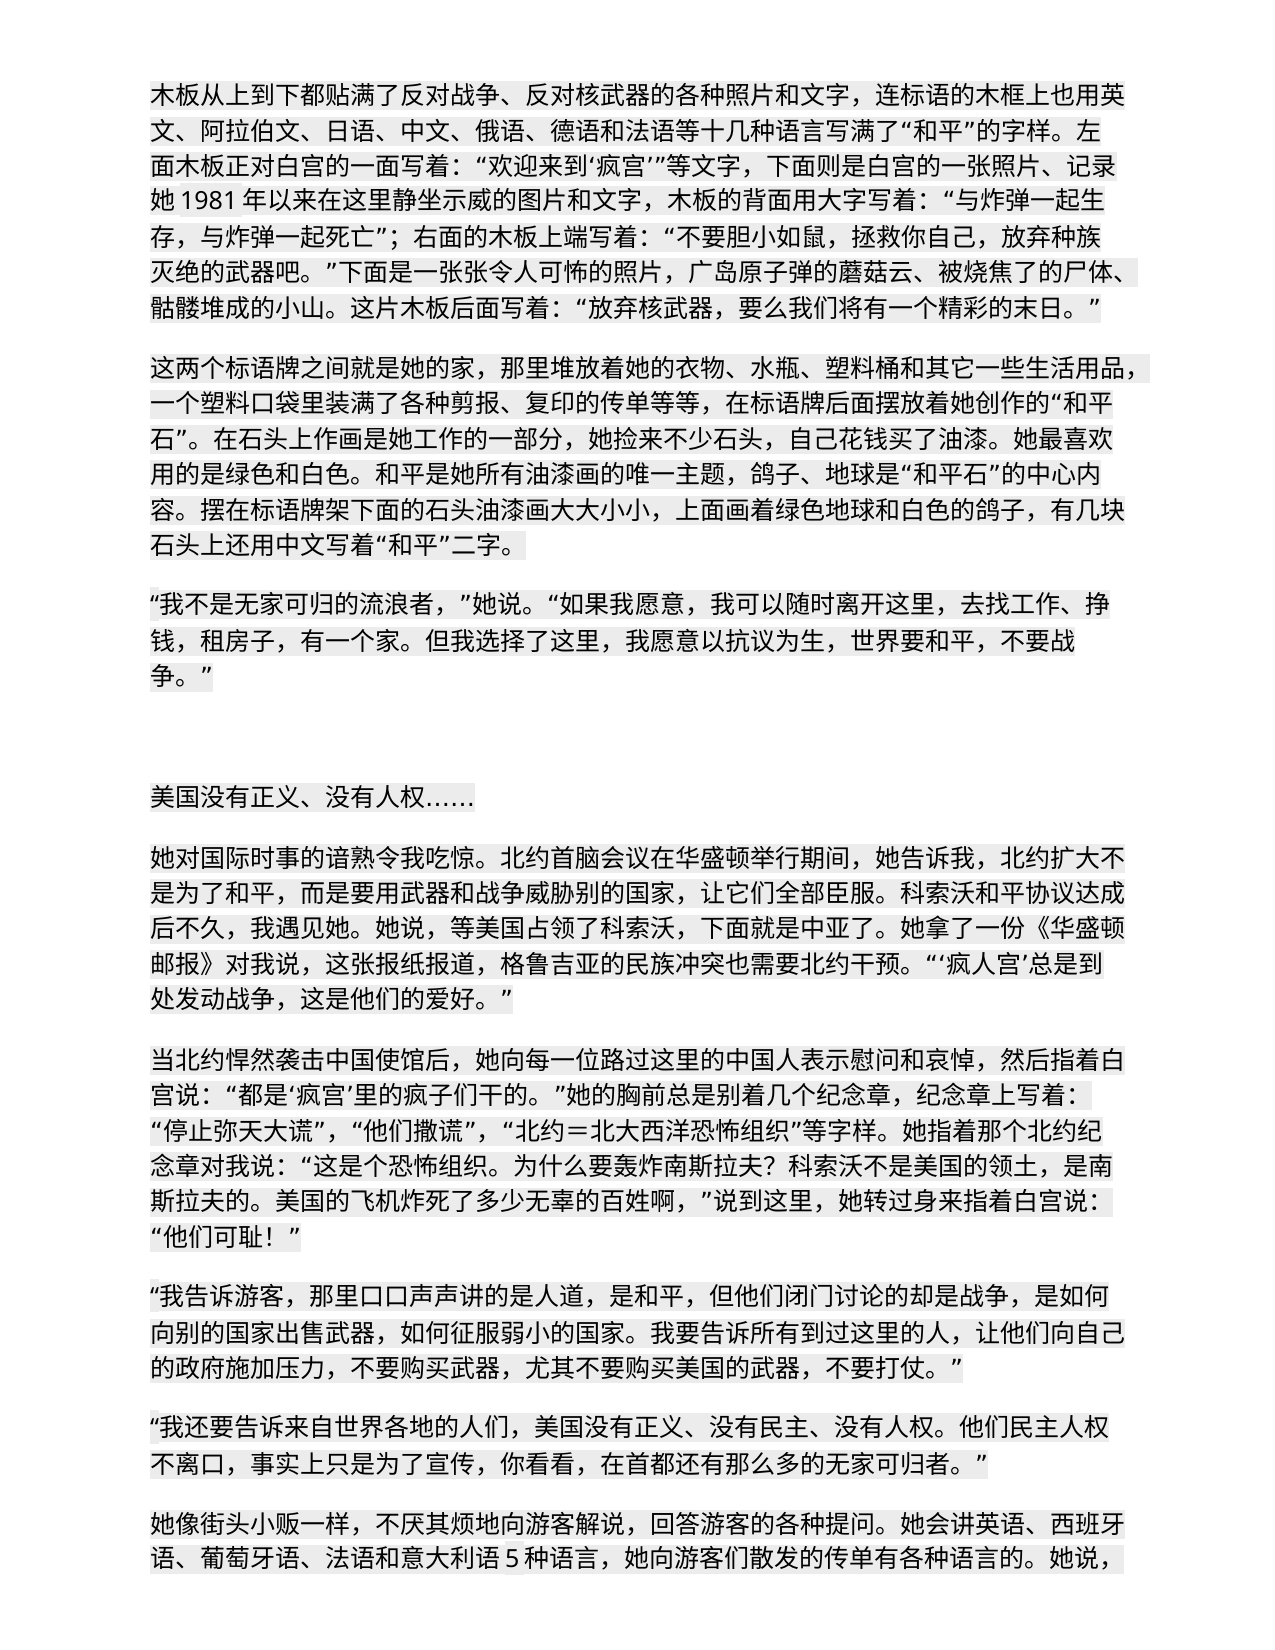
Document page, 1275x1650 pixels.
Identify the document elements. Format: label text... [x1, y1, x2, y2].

text 当北约悍然袭击中国使馆后，她向每一位路过这里的中国人表示慰问和哀悼，然后指着白宫说：“都是‘疯宫’里的疯子们干的。”她的胸前总是别着几个纪念章，纪念章上写着：“停止弥天大谎”，“他们撒谎”，“北约＝北大西洋恐怖组织”等字样。她指着那个北约纪念章对我说：“这是个恐怖组织。为什么要轰炸南斯拉夫？科索沃不是美国的领土，是南斯拉夫的。美国的飞机炸死了多少无辜的百姓啊，”说到这里，她转过身来指着白宫说：“他们可耻！” [150, 1039, 1125, 1252]
text 这两个标语牌之间就是她的家，那里堆放着她的衣物、水瓶、塑料桶和其它一些生活用品，一个塑料口袋里装满了各种剪报、复印的传单等等，在标语牌后面摆放着她创作的“和平石”。在石头上作画是她工作的一部分，她捡来不少石头，自己花钱买了油漆。她最喜欢用的是绿色和白色。和平是她所有油漆画的唯一主题，鸽子、地球是“和平石”的中心内容。摆在标语牌架下面的石头油漆画大大小小，上面画着绿色地球和白色的鸽子，有几块石头上还用中文写着“和平”二字。 [150, 348, 1125, 560]
text “我告诉游客，那里口口声声讲的是人道，是和平，但他们闭门讨论的却是战争，是如何向别的国家出售武器，如何征服弱小的国家。我要告诉所有到过这里的人，让他们向自己的政府施加压力，不要购买武器，尤其不要购买美国的武器，不要打仗。” [150, 1277, 1125, 1383]
text 木板从上到下都贴满了反对战争、反对核武器的各种照片和文字，连标语的木框上也用英文、阿拉伯文、日语、中文、俄语、德语和法语等十几种语言写满了“和平”的字样。左面木板正对白宫的一面写着：“欢迎来到‘疯宫’”等文字，下面则是白宫的一张照片、记录她1981年以来在这里静坐示威的图片和文字，木板的背面用大字写着：“与炸弹一起生存，与炸弹一起死亡”；右面的木板上端写着：“不要胆小如鼠，拯救你自己，放弃种族灭绝的武器吧。”下面是一张张令人可怖的照片，广岛原子弹的蘑菇云、被烧焦了的尸体、骷髅堆成的小山。这片木板后面写着：“放弃核武器，要么我们将有一个精彩的末日。” [150, 75, 1125, 323]
text 她对国际时事的谙熟令我吃惊。北约首脑会议在华盛顿举行期间，她告诉我，北约扩大不是为了和平，而是要用武器和战争威胁别的国家，让它们全部臣服。科索沃和平协议达成后不久，我遇见她。她说，等美国占领了科索沃，下面就是中亚了。她拿了一份《华盛顿邮报》对我说，这张报纸报道，格鲁吉亚的民族冲突也需要北约干预。“‘疯人宫’总是到处发动战争，这是他们的爱好。” [150, 837, 1125, 1014]
text “我不是无家可归的流浪者，”她说。“如果我愿意，我可以随时离开这里，去找工作、挣钱，租房子，有一个家。但我选择了这里，我愿意以抗议为生，世界要和平，不要战争。” [150, 585, 1125, 692]
text “我还要告诉来自世界各地的人们，美国没有正义、没有民主、没有人权。他们民主人权不离口，事实上只是为了宣传，你看看，在首都还有那么多的无家可归者。” [150, 1408, 1125, 1479]
text 她像街头小贩一样，不厌其烦地向游客解说，回答游客的各种提问。她会讲英语、西班牙语、葡萄牙语、法语和意大利语5种语言，她向游客们散发的传单有各种语言的。她说， [150, 1504, 1125, 1575]
text 美国没有正义、没有人权…… [150, 777, 1125, 812]
